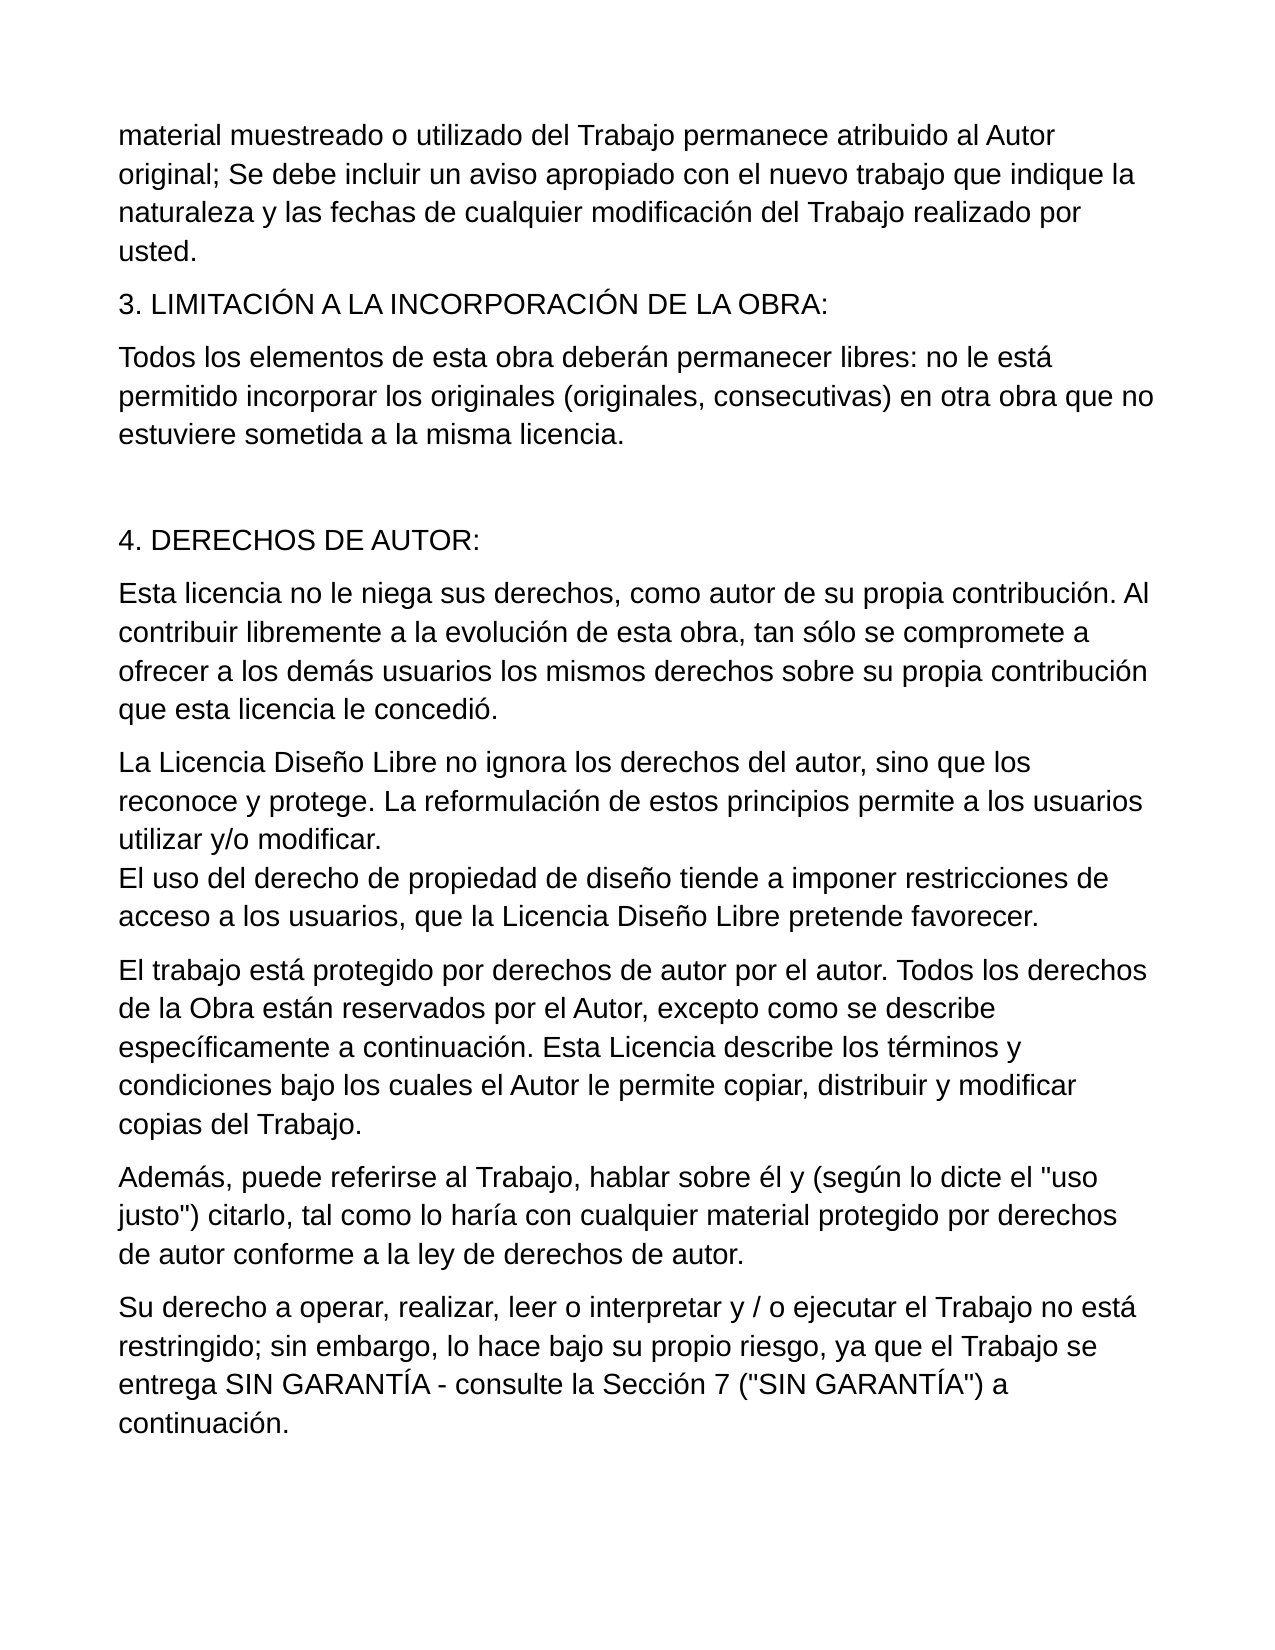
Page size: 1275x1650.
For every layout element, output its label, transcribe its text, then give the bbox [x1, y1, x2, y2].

text La Licencia Diseño Libre no ignora los derechos del autor, sino que los reconoce y protege. La reformulación de estos principios permite a los usuarios utilizar y/o modificar. El uso del derecho de propiedad de diseño tiende a imponer restricciones de acceso a los usuarios, que la Licencia Diseño Libre pretende favorecer. [118, 745, 1157, 933]
text 4. DERECHOS DE AUTOR: [118, 523, 1157, 557]
text material muestreado o utilizado del Trabajo permanece atribuido al Autor original; Se debe incluir un aviso apropiado con el nuevo trabajo que indique la naturaleza y las fechas de cualquier modificación del Trabajo realizado por usted. [118, 118, 1157, 267]
text Su derecho a operar, realizar, leer o interpretar y / o ejecutar el Trabajo no está restringido; sin embargo, lo hace bajo su propio riesgo, ya que el Trabajo se entrega SIN GARANTÍA - consulte la Sección 7 ("SIN GARANTÍA") a continuación. [118, 1290, 1157, 1439]
text Además, puede referirse al Trabajo, hablar sobre él y (según lo dicte el "uso justo") citarlo, tal como lo haría con cualquier material protegido por derechos de autor conforme a la ley de derechos de autor. [118, 1160, 1157, 1270]
text Esta licencia no le niega sus derechos, como autor de su propia contribución. Al contribuir libremente a la evolución de esta obra, tan sólo se compromete a ofrecer a los demás usuarios los mismos derechos sobre su propia contribución que esta licencia le concedió. [118, 576, 1157, 726]
text 3. LIMITACIÓN A LA INCORPORACIÓN DE LA OBRA: [118, 287, 1157, 320]
text Todos los elementos de esta obra deberán permanecer libres: no le está permitido incorporar los originales (originales, consecutivas) en otra obra que no estuviere sometida a la misma licencia. [118, 340, 1157, 451]
text El trabajo está protegido por derechos de autor por el autor. Todos los derechos de la Obra están reservados por el Autor, excepto como se describe específicamente a continuación. Esta Licencia describe los términos y condiciones bajo los cuales el Autor le permite copiar, distribuir y modificar copias del Trabajo. [118, 952, 1157, 1140]
